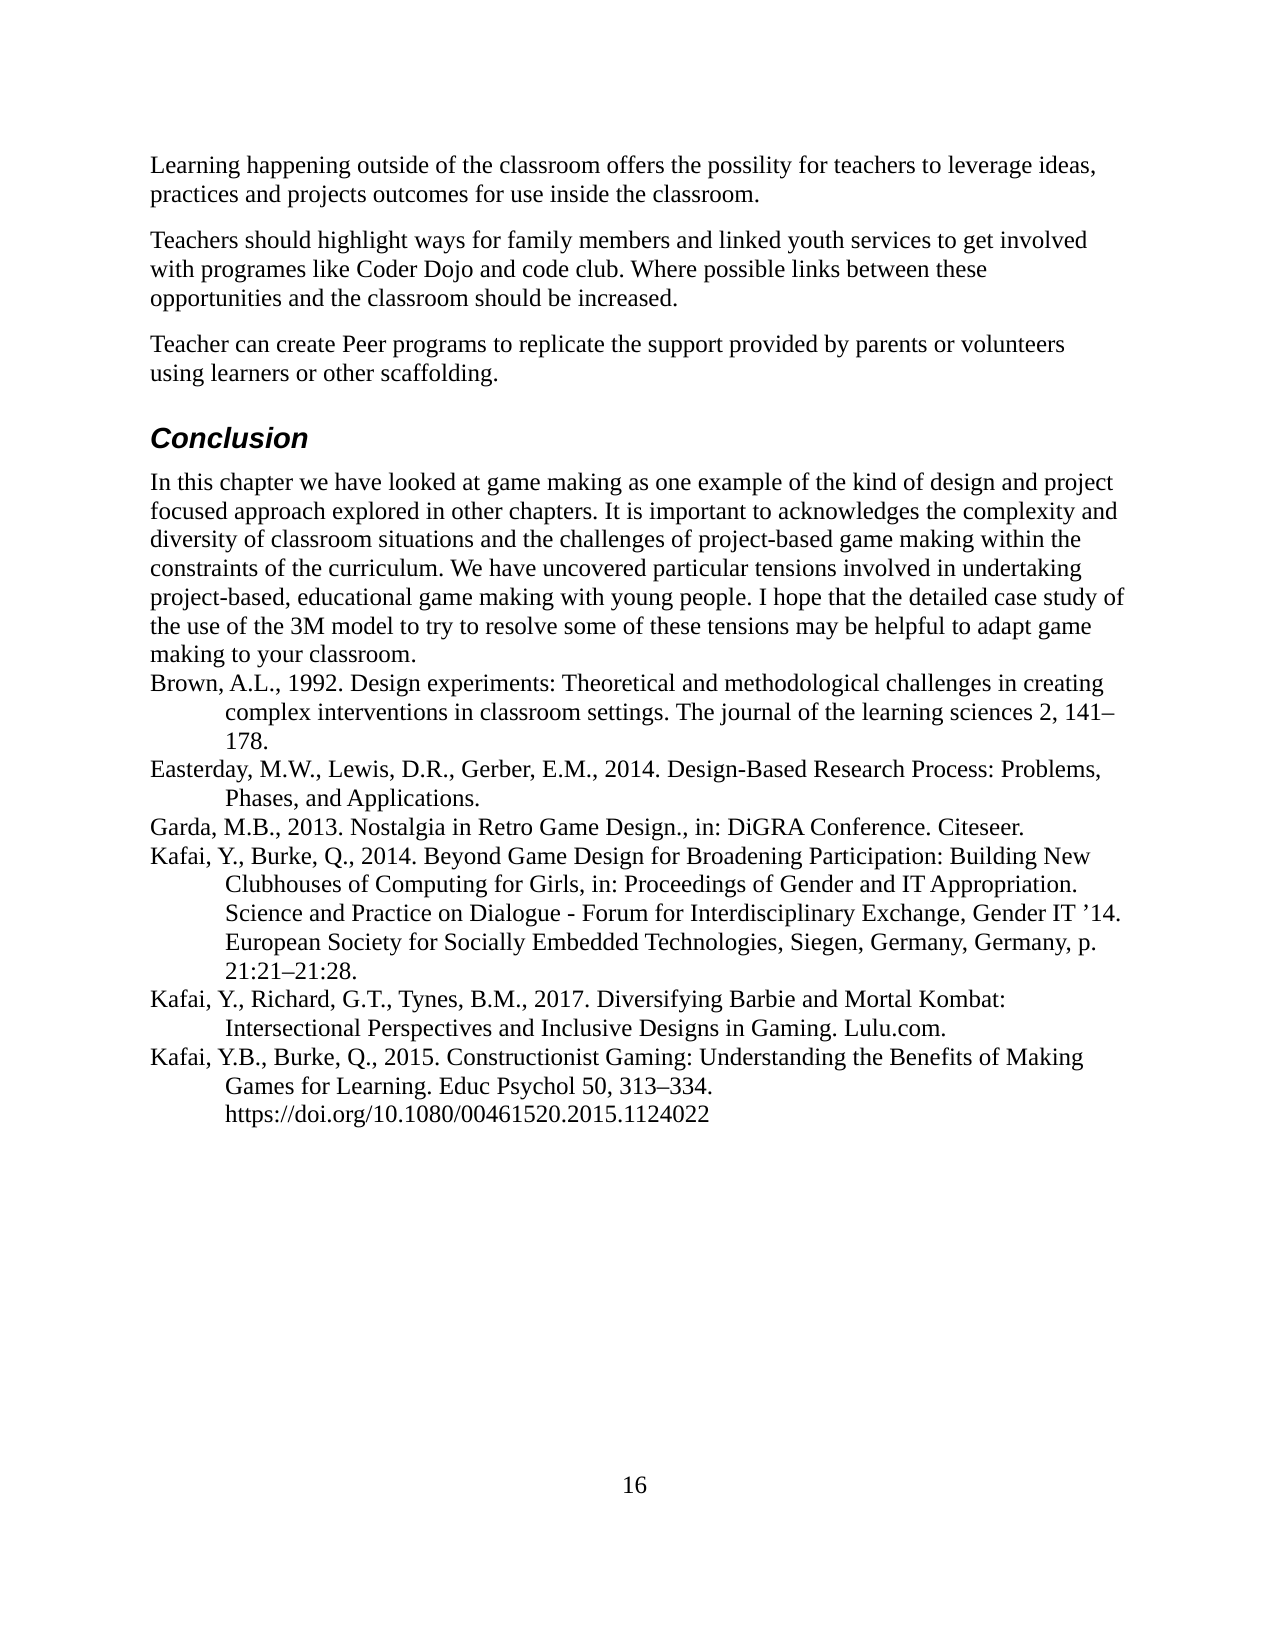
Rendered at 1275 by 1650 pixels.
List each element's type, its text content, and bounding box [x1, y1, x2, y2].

subtitle Conclusion [150, 421, 1125, 454]
text Brown, A.L., 1992. Design experiments: Theoretical and methodological challenges in creating complex interventions in classroom settings. The journal of the learning sciences 2, 141–178. [150, 668, 1125, 754]
text Teacher can create Peer programs to replicate the support provided by parents or volunteers using learners or other scaffolding. [150, 329, 1125, 387]
text Kafai, Y., Richard, G.T., Tynes, B.M., 2017. Diversifying Barbie and Mortal Kombat: Intersectional Perspectives and Inclusive Designs in Gaming. Lulu.com. [150, 984, 1125, 1042]
text Garda, M.B., 2013. Nostalgia in Retro Game Design., in: DiGRA Conference. Citeseer. [150, 812, 1125, 841]
text Kafai, Y., Burke, Q., 2014. Beyond Game Design for Broadening Participation: Building New Clubhouses of Computing for Girls, in: Proceedings of Gender and IT Appropriation. Science and Practice on Dialogue - Forum for Interdisciplinary Exchange, Gender IT ’14. European Society for Socially Embedded Technologies, Siegen, Germany, Germany, p. 21:21–21:28. [150, 841, 1125, 984]
text Teachers should highlight ways for family members and linked youth services to get involved with programes like Coder Dojo and code club. Where possible links between these opportunities and the classroom should be increased. [150, 225, 1125, 312]
text Easterday, M.W., Lewis, D.R., Gerber, E.M., 2014. Design-Based Research Process: Problems, Phases, and Applications. [150, 754, 1125, 812]
text Learning happening outside of the classroom offers the possility for teachers to leverage ideas, practices and projects outcomes for use inside the classroom. [150, 150, 1125, 207]
text In this chapter we have looked at game making as one example of the kind of design and project focused approach explored in other chapters. It is important to acknowledges the complexity and diversity of classroom situations and the challenges of project-based game making within the constraints of the curriculum. We have uncovered particular tensions involved in undertaking project-based, educational game making with young people. I hope that the detailed case study of the use of the 3M model to try to resolve some of these tensions may be helpful to adapt game making to your classroom. [150, 467, 1125, 668]
text Kafai, Y.B., Burke, Q., 2015. Constructionist Gaming: Understanding the Benefits of Making Games for Learning. Educ Psychol 50, 313–334. https://doi.org/10.1080/00461520.2015.1124022 [150, 1042, 1125, 1128]
